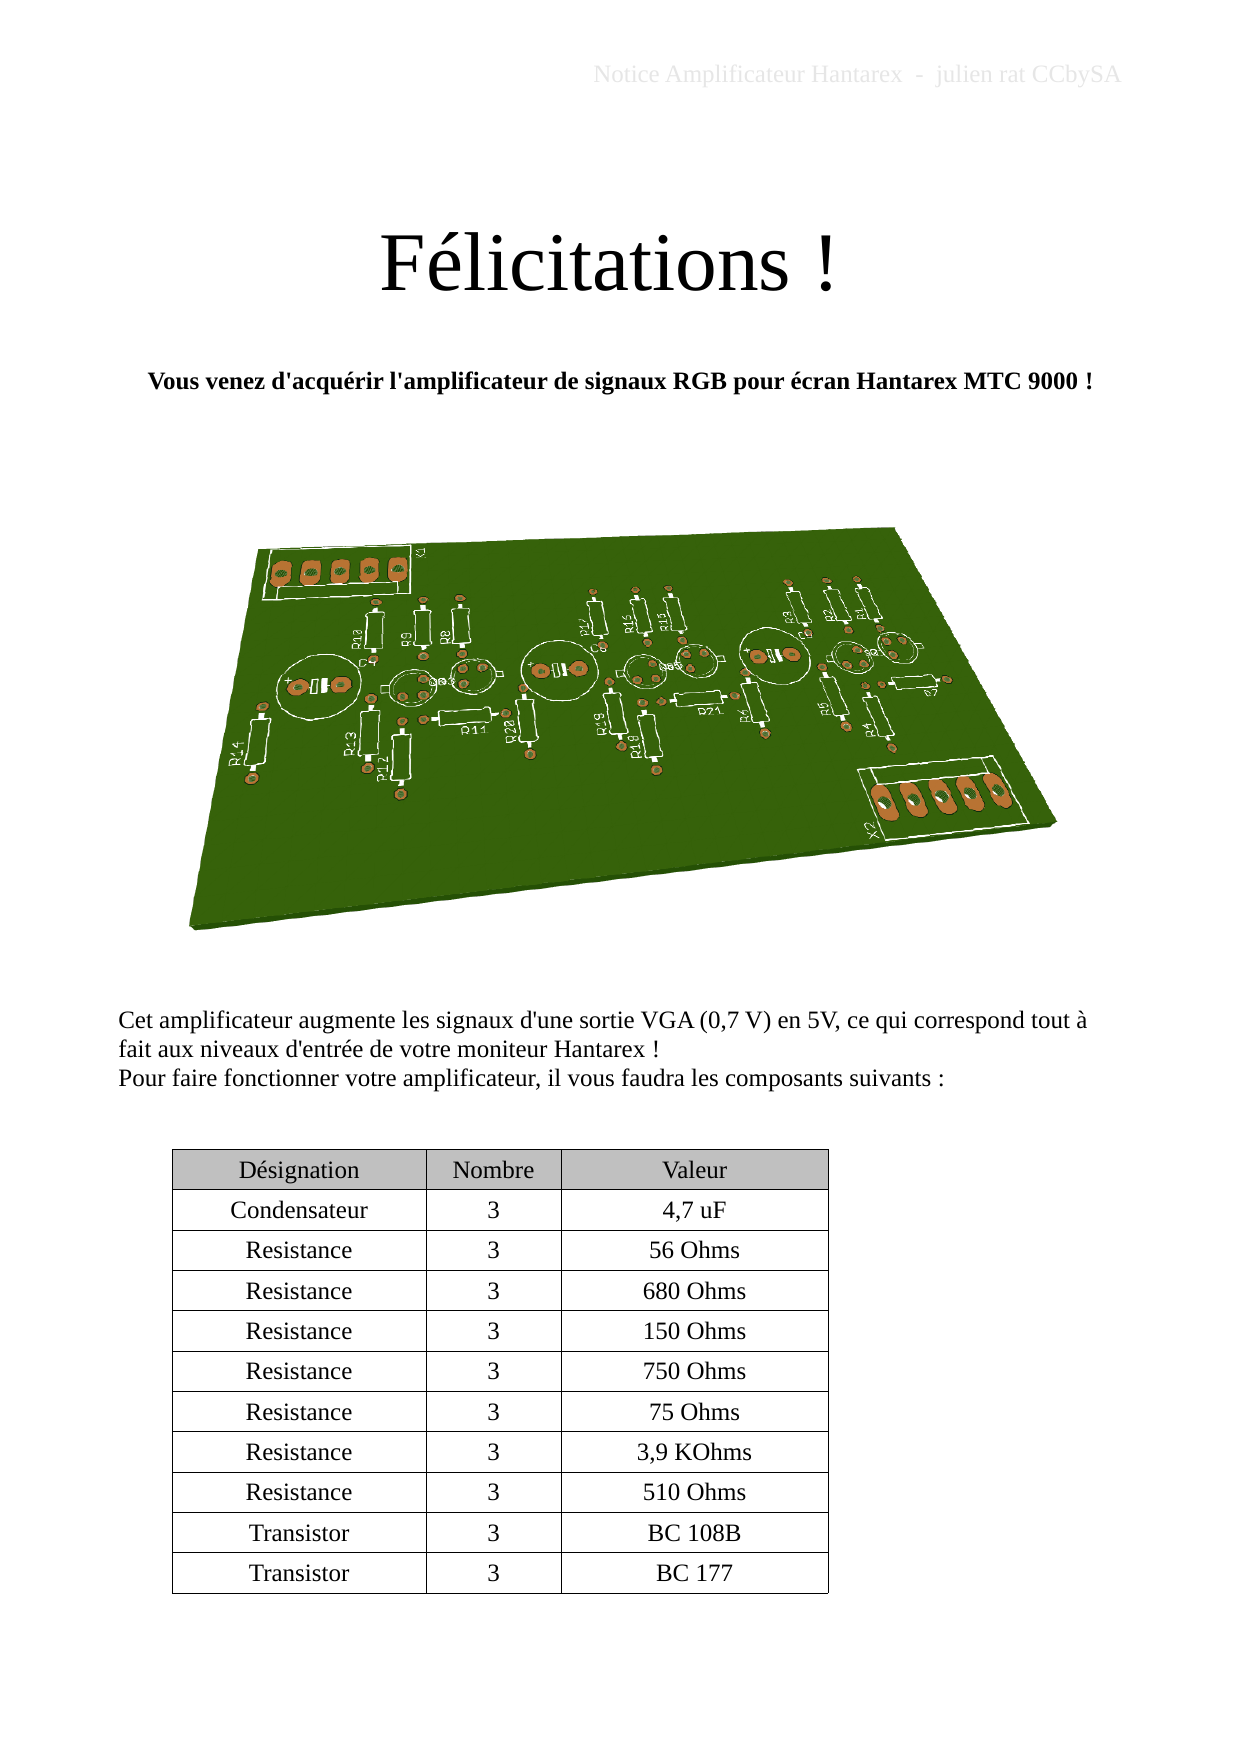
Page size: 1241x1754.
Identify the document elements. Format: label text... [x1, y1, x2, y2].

table_header Nombre [427, 1150, 561, 1189]
table_cell 510 Ohms [562, 1473, 828, 1512]
table_cell 3 [427, 1231, 561, 1270]
table_cell Resistance [173, 1231, 426, 1270]
table_header Désignation [173, 1150, 426, 1189]
text Félicitations ! [118, 213, 1122, 308]
text Cet amplificateur augmente les signaux d'une sortie VGA (0,7 V) en 5V, ce qui correspond tout à fait aux niveaux d'entrée de votre moniteur Hantarex ! [118, 1005, 1122, 1063]
text Vous venez d'acquérir l'amplificateur de signaux RGB pour écran Hantarex MTC 9000 ! [118, 366, 1122, 395]
table_cell 4,7 uF [562, 1190, 828, 1230]
table_cell 75 Ohms [562, 1392, 828, 1431]
table_cell 3 [427, 1432, 561, 1472]
table_cell 56 Ohms [562, 1231, 828, 1270]
table_cell 3 [427, 1392, 561, 1431]
table_cell Resistance [173, 1432, 426, 1472]
table_cell 3 [427, 1271, 561, 1310]
table_cell Resistance [173, 1311, 426, 1351]
table_cell 3,9 KOhms [562, 1432, 828, 1472]
table_cell BC 108B [562, 1513, 828, 1552]
table_cell Condensateur [173, 1190, 426, 1230]
picture [128, 411, 1132, 948]
table_cell Resistance [173, 1352, 426, 1391]
table_cell Transistor [173, 1513, 426, 1552]
table_cell BC 177 [562, 1553, 828, 1592]
table_cell 3 [427, 1311, 561, 1351]
table_cell Resistance [173, 1392, 426, 1431]
table_header Valeur [562, 1150, 828, 1189]
table_cell 3 [427, 1553, 561, 1592]
text Pour faire fonctionner votre amplificateur, il vous faudra les composants suivants : [118, 1063, 1122, 1092]
table_cell 3 [427, 1473, 561, 1512]
table_cell 150 Ohms [562, 1311, 828, 1351]
table_cell 3 [427, 1190, 561, 1230]
table_cell Resistance [173, 1271, 426, 1310]
table_cell 3 [427, 1513, 561, 1552]
table_cell Transistor [173, 1553, 426, 1592]
table_cell 680 Ohms [562, 1271, 828, 1310]
table_cell 750 Ohms [562, 1352, 828, 1391]
table_cell Resistance [173, 1473, 426, 1512]
table_cell 3 [427, 1352, 561, 1391]
